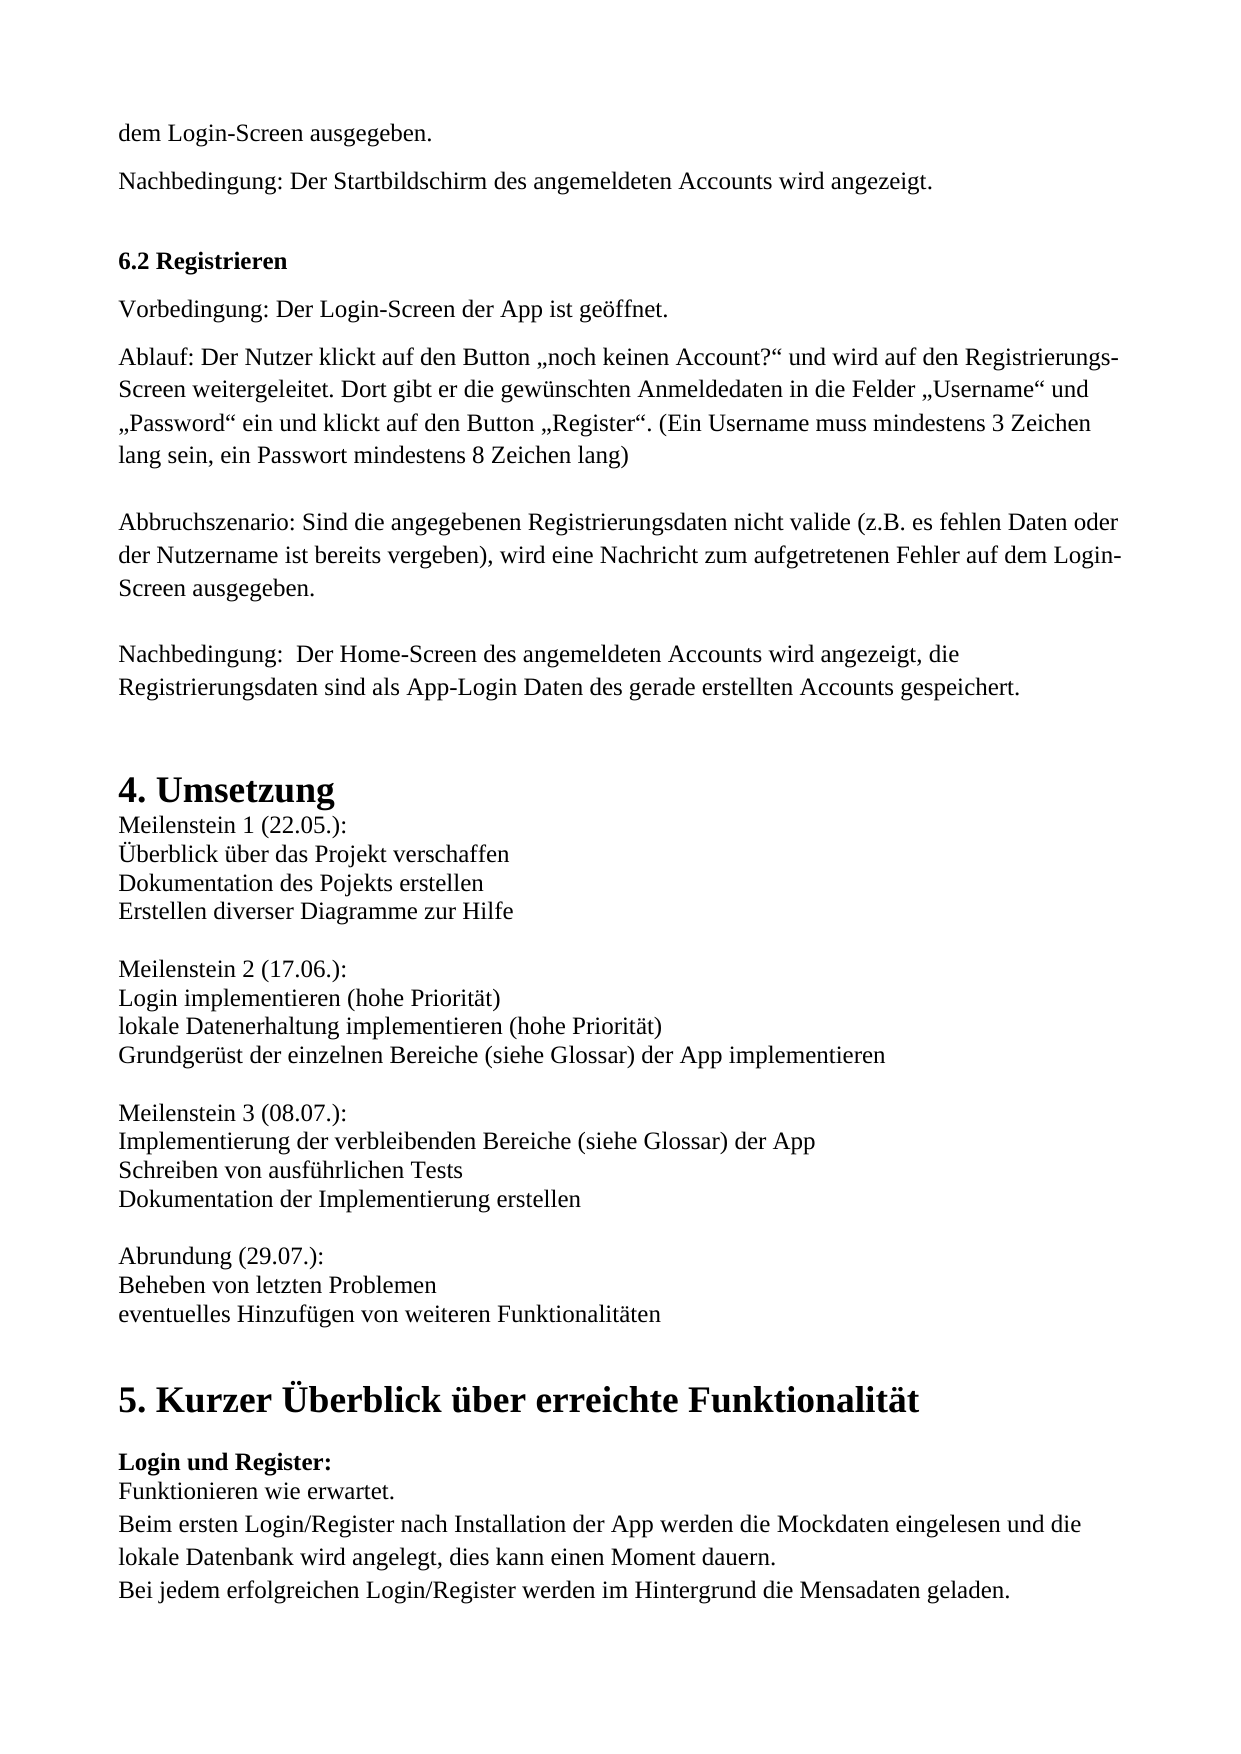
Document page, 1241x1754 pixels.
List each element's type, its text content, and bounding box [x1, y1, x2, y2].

list Grundgerüst der einzelnen Bereiche (siehe Glossar) der App implementieren [118, 1040, 1122, 1069]
text Funktionieren wie erwartet. [118, 1476, 1122, 1505]
list Nachbedingung: Der Startbildschirm des angemeldeten Accounts wird angezeigt. [118, 166, 1122, 227]
list 6.2 Registrieren [118, 246, 1122, 275]
list Login implementieren (hohe Priorität) [118, 983, 1122, 1011]
list Meilenstein 2 (17.06.): [118, 954, 1122, 983]
list Dokumentation der Implementierung erstellen [118, 1184, 1122, 1213]
list dem Login-Screen ausgegeben. [118, 118, 1122, 147]
subtitle Login und Register: [118, 1447, 1122, 1476]
list Ablauf: Der Nutzer klickt auf den Button „noch keinen Account?“ und wird auf den Registrierungs-Screen weitergeleitet. Dort gibt er die gewünschten Anmeldedaten in die Felder „Username“ und „Password“ ein und klickt auf den Button „Register“. (Ein Username muss mindestens 3 Zeichen lang sein, ein Passwort mindestens 8 Zeichen lang) Abbruchszenario: Sind die angegebenen Registrierungsdaten nicht valide (z.B. es fehlen Daten oder der Nutzername ist bereits vergeben), wird eine Nachricht zum aufgetretenen Fehler auf dem Login-Screen ausgegeben. Nachbedingung: Der Home-Screen des angemeldeten Accounts wird angezeigt, die Registrierungsdaten sind als App-Login Daten des gerade erstellten Accounts gespeichert. [118, 342, 1122, 701]
list Überblick über das Projekt verschaffen [118, 839, 1122, 868]
list Beheben von letzten Problemen [118, 1270, 1122, 1299]
subtitle 5. Kurzer Überblick über erreichte Funktionalität [118, 1377, 1122, 1420]
subtitle 4. Umsetzung [118, 767, 1122, 810]
list Implementierung der verbleibenden Bereiche (siehe Glossar) der App [118, 1126, 1122, 1155]
list Schreiben von ausführlichen Tests [118, 1155, 1122, 1184]
list Vorbedingung: Der Login-Screen der App ist geöffnet. [118, 294, 1122, 323]
list lokale Datenerhaltung implementieren (hohe Priorität) [118, 1011, 1122, 1040]
list Meilenstein 3 (08.07.): [118, 1098, 1122, 1126]
text Beim ersten Login/Register nach Installation der App werden die Mockdaten eingelesen und die lokale Datenbank wird angelegt, dies kann einen Moment dauern. [118, 1509, 1122, 1571]
text Bei jedem erfolgreichen Login/Register werden im Hintergrund die Mensadaten geladen. [118, 1575, 1122, 1604]
subtitle eventuelles Hinzufügen von weiteren Funktionalitäten [118, 1299, 1122, 1328]
list Abrundung (29.07.): [118, 1241, 1122, 1270]
list Dokumentation des Pojekts erstellen [118, 868, 1122, 896]
list Meilenstein 1 (22.05.): [118, 810, 1122, 839]
list Erstellen diverser Diagramme zur Hilfe [118, 896, 1122, 925]
